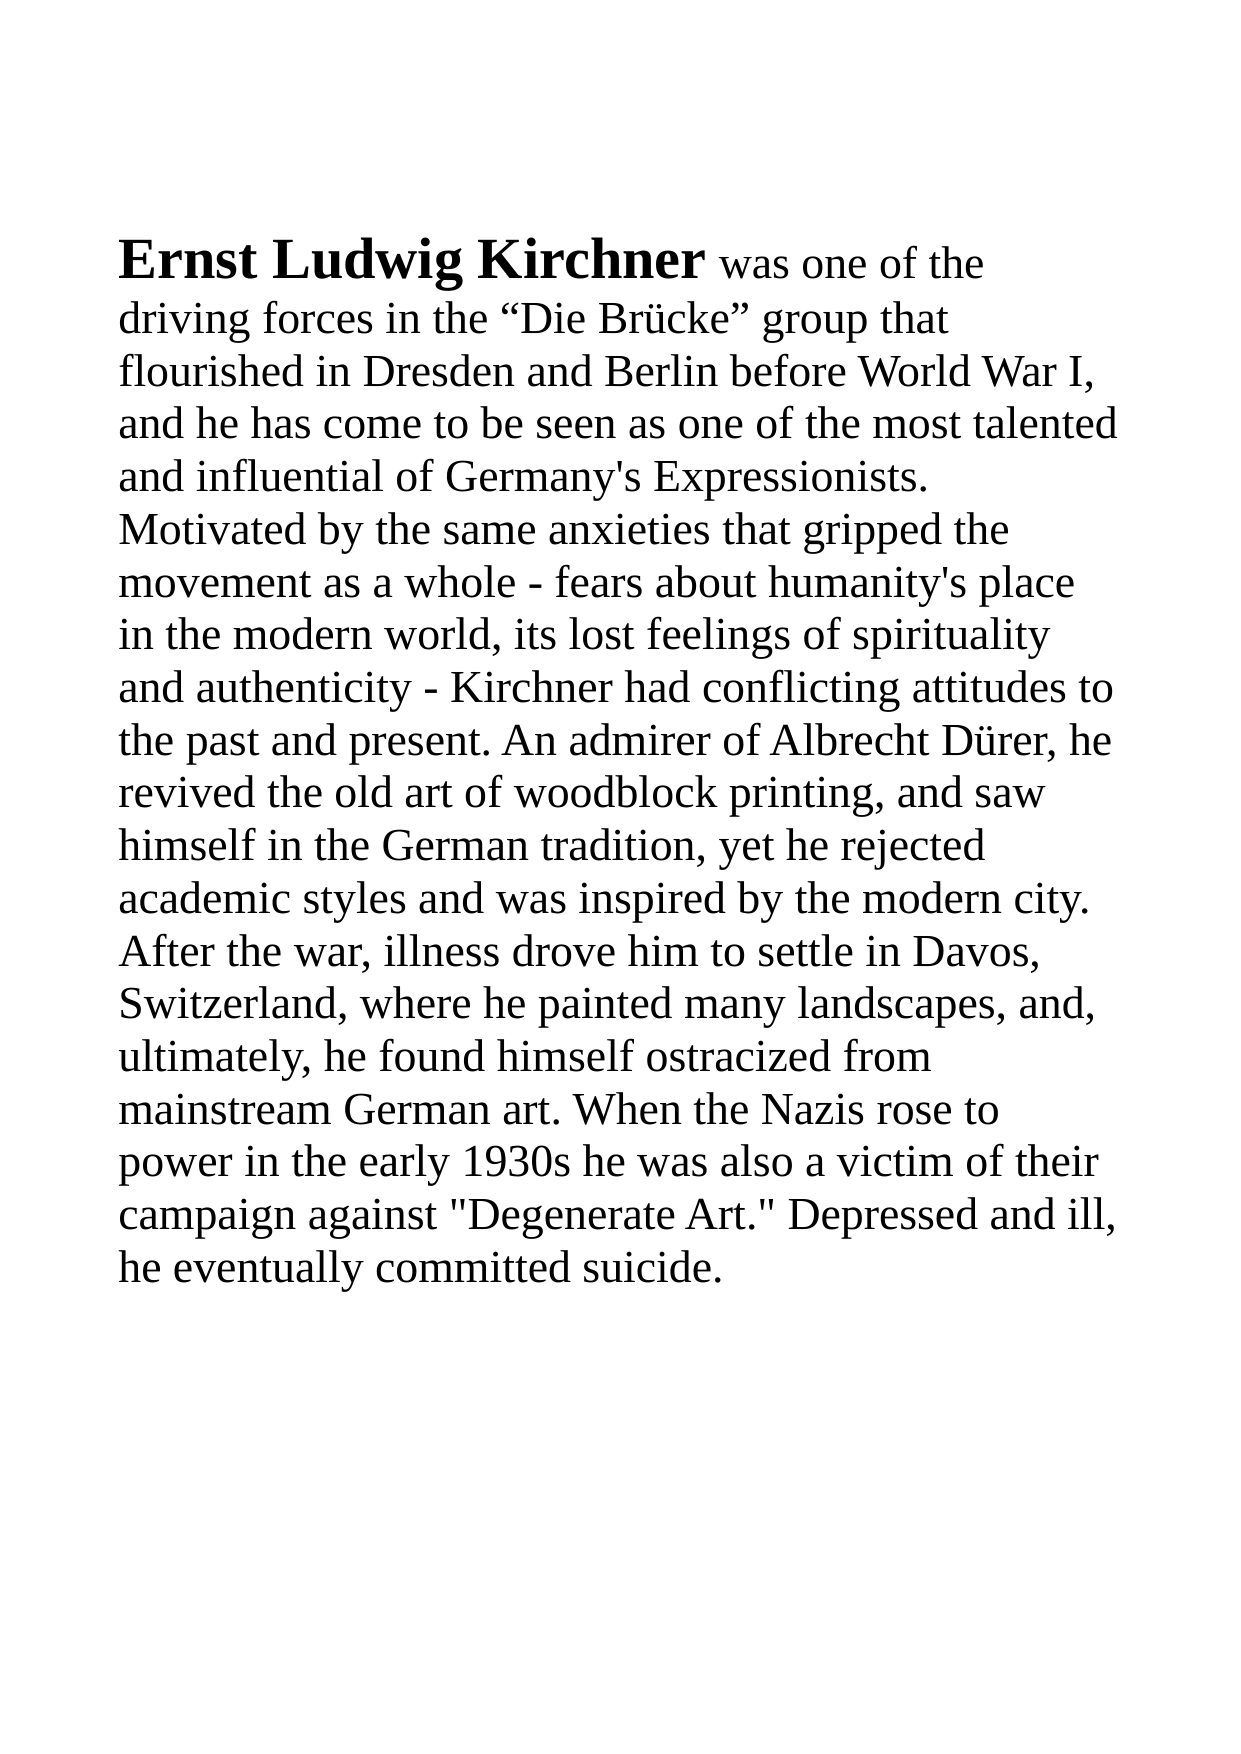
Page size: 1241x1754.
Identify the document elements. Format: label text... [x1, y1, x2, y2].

text Ernst Ludwig Kirchner was one of the driving forces in the “Die Brücke” group that flourished in Dresden and Berlin before World War I, and he has come to be seen as one of the most talented and influential of Germany's Expressionists. Motivated by the same anxieties that gripped the movement as a whole - fears about humanity's place in the modern world, its lost feelings of spirituality and authenticity - Kirchner had conflicting attitudes to the past and present. An admirer of Albrecht Dürer, he revived the old art of woodblock printing, and saw himself in the German tradition, yet he rejected academic styles and was inspired by the modern city. After the war, illness drove him to settle in Davos, Switzerland, where he painted many landscapes, and, ultimately, he found himself ostracized from mainstream German art. When the Nazis rose to power in the early 1930s he was also a victim of their campaign against "Degenerate Art." Depressed and ill, he eventually committed suicide. [118, 223, 1122, 1292]
